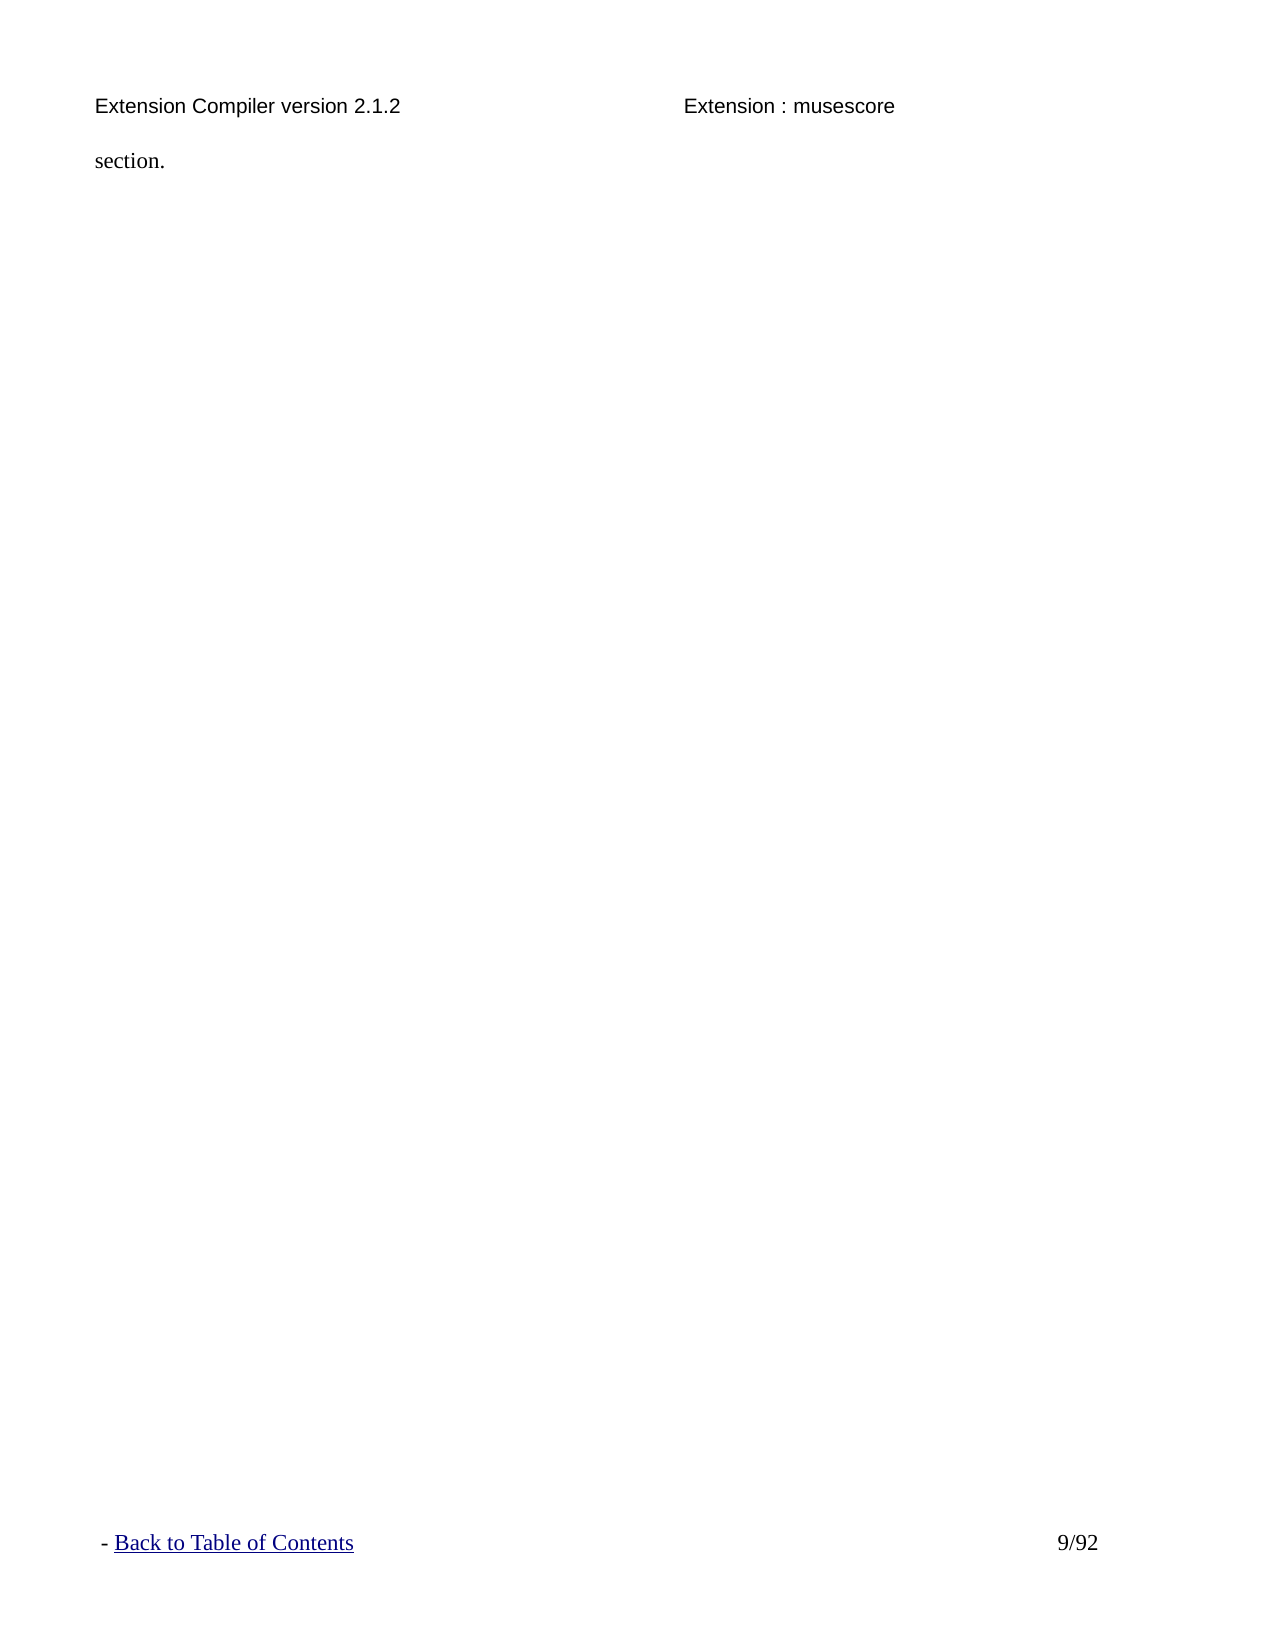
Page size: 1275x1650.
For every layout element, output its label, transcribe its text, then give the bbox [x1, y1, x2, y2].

text Note that if your extension creates a toolbar you will need another compilation to Apache OpenOffice 4, see next section. [94, 147, 1181, 173]
